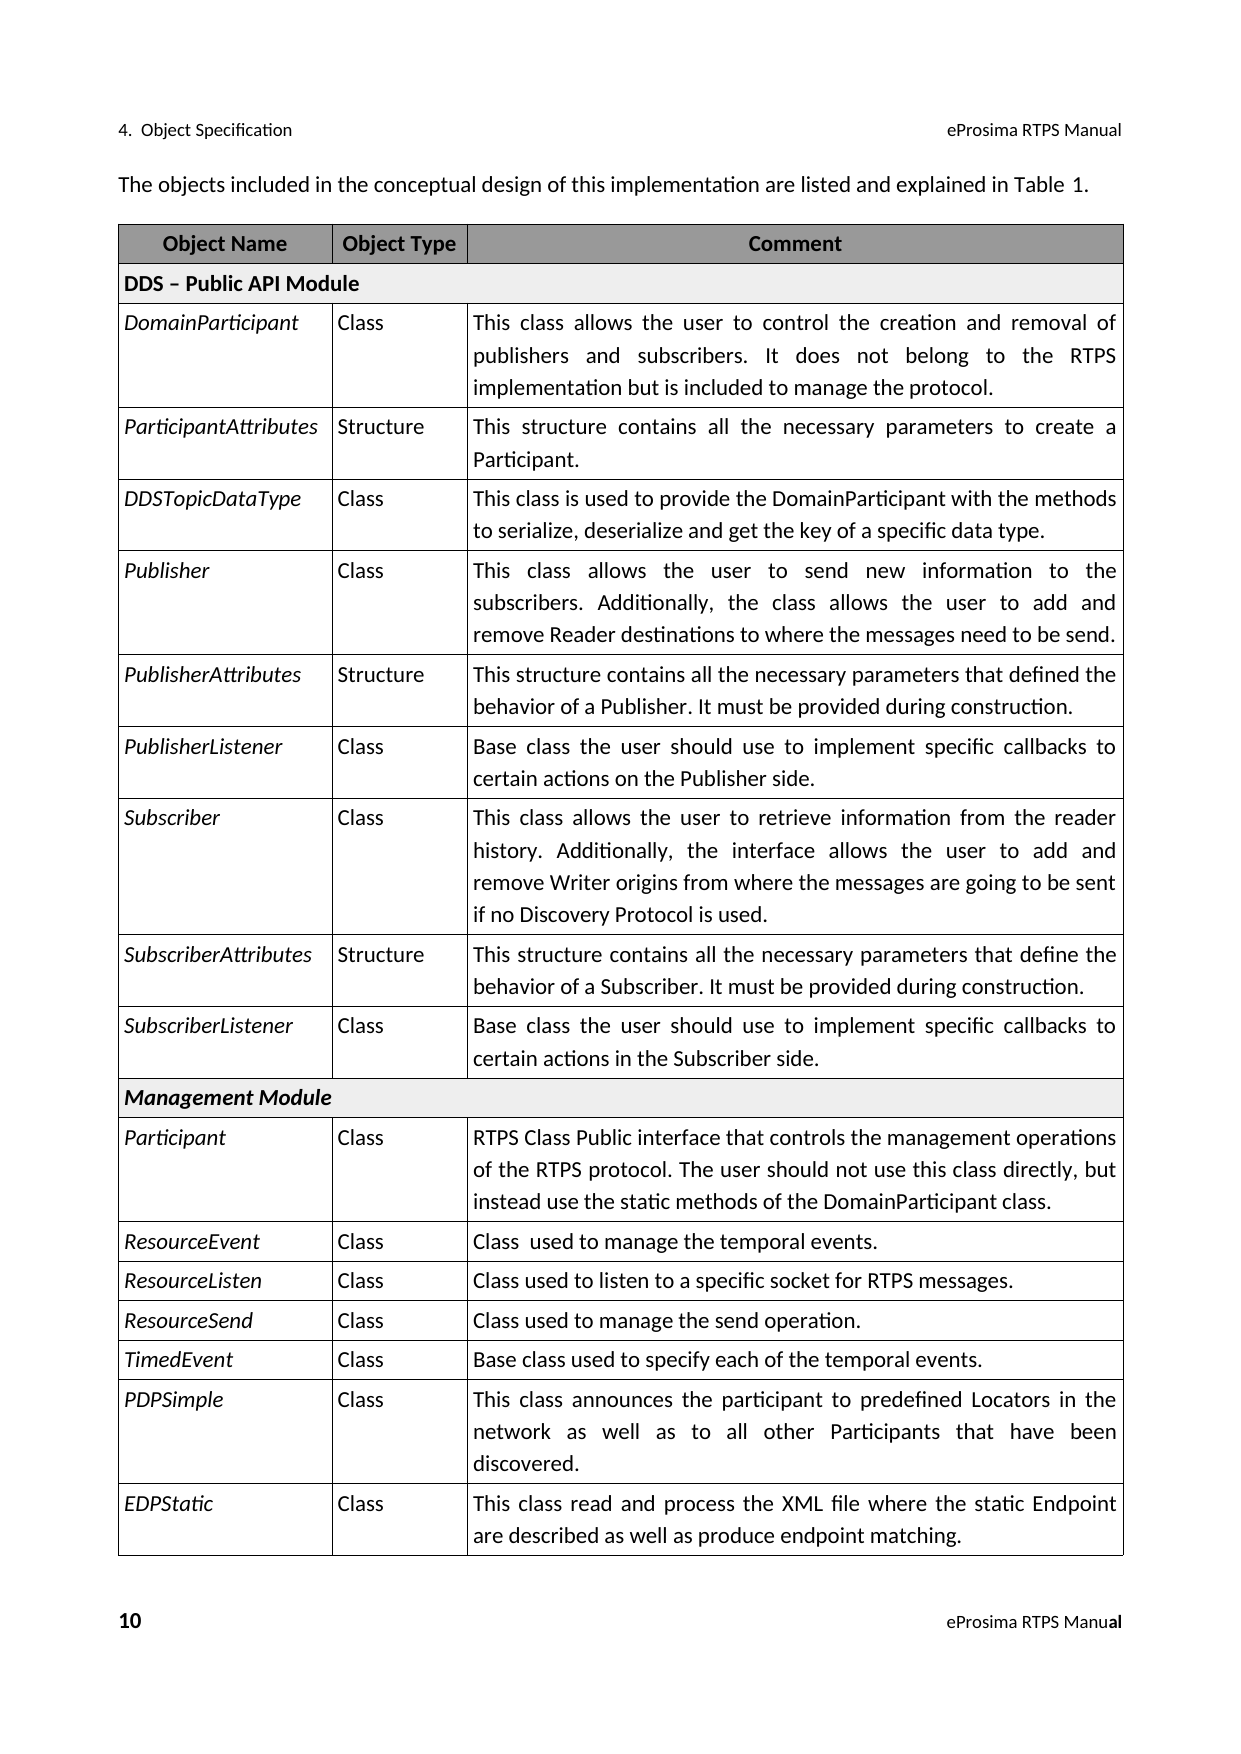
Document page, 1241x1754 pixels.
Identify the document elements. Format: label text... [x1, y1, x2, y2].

table_cell Class [333, 1484, 467, 1555]
table_cell Structure [333, 655, 467, 726]
table_header Comment [468, 225, 1123, 263]
table_cell Subscriber [119, 799, 332, 934]
table_cell Structure [333, 408, 467, 478]
table_cell Class used to listen to a specific socket for RTPS messages. [468, 1262, 1123, 1300]
table_cell This class allows the user to control the creation and removal of publishers and subscribers. It does not belong to the RTPS implementation but is included to manage the protocol. [468, 304, 1123, 407]
table_cell Publisher [119, 551, 332, 654]
table_cell DomainParticipant [119, 304, 332, 407]
table_cell Structure [333, 935, 467, 1006]
table_cell EDPStatic [119, 1484, 332, 1555]
table_cell Class [333, 304, 467, 407]
table_header Object Type [333, 225, 467, 263]
table_cell This class read and process the XML file where the static Endpoint are described as well as produce endpoint matching. [468, 1484, 1123, 1555]
table_cell Class [333, 1301, 467, 1340]
table_cell Class [333, 727, 467, 798]
table_cell This structure contains all the necessary parameters to create a Participant. [468, 408, 1123, 478]
table_cell Class [333, 1118, 467, 1221]
table_cell This structure contains all the necessary parameters that define the behavior of a Subscriber. It must be provided during construction. [468, 935, 1123, 1006]
table_header Object Name [119, 225, 332, 263]
table_cell PDPSimple [119, 1380, 332, 1483]
table_cell PublisherListener [119, 727, 332, 798]
table_cell DDSTopicDataType [119, 480, 332, 550]
table_cell Base class the user should use to implement specific callbacks to certain actions on the Publisher side. [468, 727, 1123, 798]
table_cell Class used to manage the send operation. [468, 1301, 1123, 1340]
table_cell ResourceSend [119, 1301, 332, 1340]
table_cell TimedEvent [119, 1341, 332, 1379]
table_cell Class [333, 1222, 467, 1261]
table_cell DDS – Public API Module [119, 264, 1123, 303]
text The objects included in the conceptual design of this implementation are listed and explained in Table 1. [118, 171, 1122, 198]
table_cell This class is used to provide the DomainParticipant with the methods to serialize, deserialize and get the key of a specific data type. [468, 480, 1123, 550]
table_cell This structure contains all the necessary parameters that defined the behavior of a Publisher. It must be provided during construction. [468, 655, 1123, 726]
table_cell This class announces the participant to predefined Locators in the network as well as to all other Participants that have been discovered. [468, 1380, 1123, 1483]
table_cell PublisherAttributes [119, 655, 332, 726]
table_cell SubscriberListener [119, 1007, 332, 1077]
table_cell Class [333, 799, 467, 934]
table_cell Class [333, 1341, 467, 1379]
table_cell This class allows the user to send new information to the subscribers. Additionally, the class allows the user to add and remove Reader destinations to where the messages need to be send. [468, 551, 1123, 654]
table_cell Class used to manage the temporal events. [468, 1222, 1123, 1261]
table_cell Class [333, 1007, 467, 1077]
table_cell ParticipantAttributes [119, 408, 332, 478]
table_cell Class [333, 480, 467, 550]
table_cell This class allows the user to retrieve information from the reader history. Additionally, the interface allows the user to add and remove Writer origins from where the messages are going to be sent if no Discovery Protocol is used. [468, 799, 1123, 934]
table_cell Base class used to specify each of the temporal events. [468, 1341, 1123, 1379]
table_cell SubscriberAttributes [119, 935, 332, 1006]
table_cell Base class the user should use to implement specific callbacks to certain actions in the Subscriber side. [468, 1007, 1123, 1077]
table_cell RTPS Class Public interface that controls the management operations of the RTPS protocol. The user should not use this class directly, but instead use the static methods of the DomainParticipant class. [468, 1118, 1123, 1221]
table_cell Management Module [119, 1079, 1123, 1117]
table_cell Class [333, 1380, 467, 1483]
table_cell Class [333, 551, 467, 654]
table_cell Class [333, 1262, 467, 1300]
table_cell ResourceListen [119, 1262, 332, 1300]
table_cell ResourceEvent [119, 1222, 332, 1261]
table_cell Participant [119, 1118, 332, 1221]
